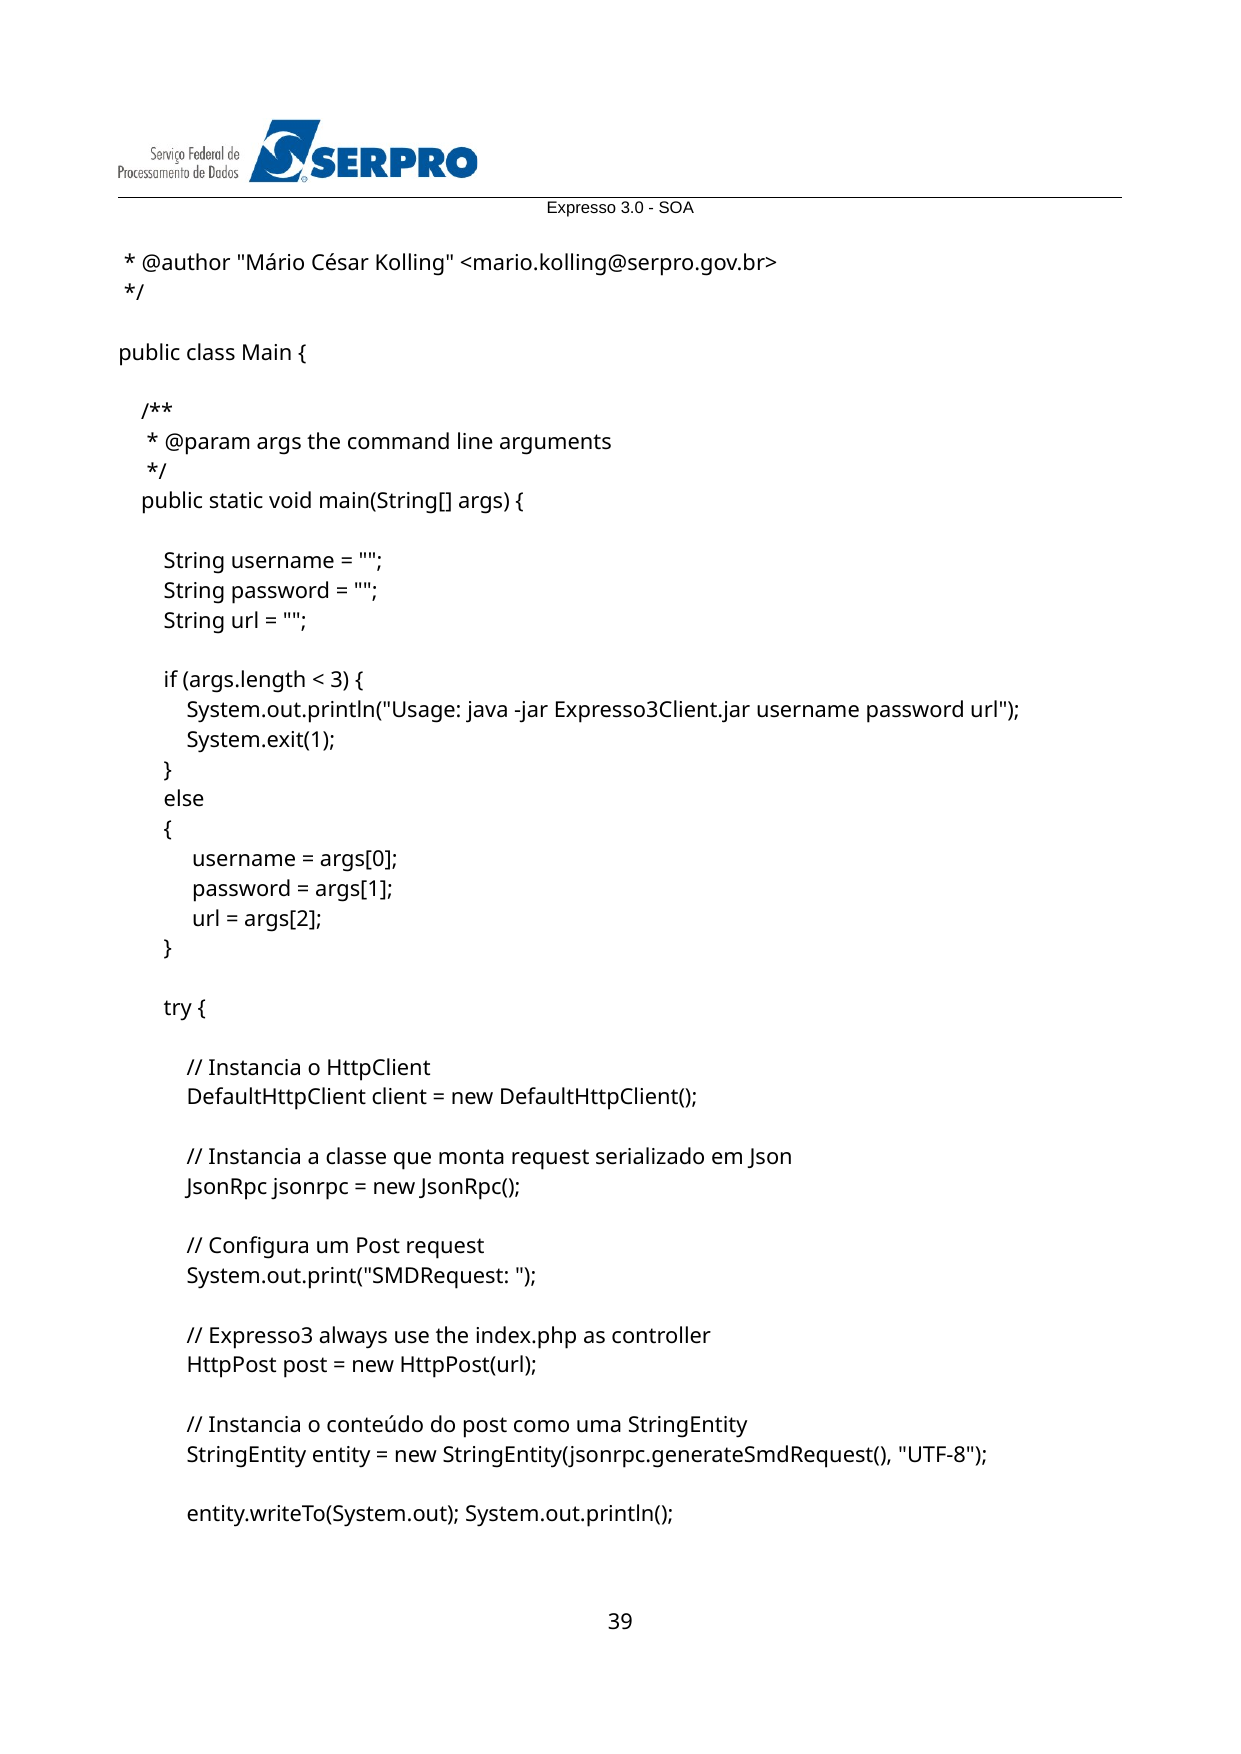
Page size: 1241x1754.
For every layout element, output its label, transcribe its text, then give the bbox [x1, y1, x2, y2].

text HttpPost post = new HttpPost(url); [118, 1349, 1122, 1379]
text // Expresso3 always use the index.php as controller [118, 1320, 1122, 1349]
text // Instancia a classe que monta request serializado em Json [118, 1141, 1122, 1171]
text { [118, 813, 1122, 843]
text } [118, 754, 1122, 783]
text * @param args the command line arguments [118, 426, 1122, 456]
text // Instancia o HttpClient [118, 1052, 1122, 1081]
picture [118, 118, 478, 183]
text username = args[0]; [118, 843, 1122, 873]
text StringEntity entity = new StringEntity(jsonrpc.generateSmdRequest(), "UTF-8"); [118, 1439, 1122, 1469]
text * @author "Mário César Kolling" <mario.kolling@serpro.gov.br> [118, 247, 1122, 277]
text password = args[1]; [118, 873, 1122, 903]
text String password = ""; [118, 575, 1122, 605]
text */ [118, 277, 1122, 307]
text } [118, 932, 1122, 962]
text if (args.length < 3) { [118, 664, 1122, 694]
text else [118, 783, 1122, 813]
text entity.writeTo(System.out); System.out.println(); [118, 1498, 1122, 1528]
text public class Main { [118, 337, 1122, 366]
text */ [118, 456, 1122, 486]
text DefaultHttpClient client = new DefaultHttpClient(); [118, 1081, 1122, 1111]
text // Configura um Post request [118, 1230, 1122, 1260]
text System.exit(1); [118, 724, 1122, 754]
text String username = ""; [118, 545, 1122, 575]
text url = args[2]; [118, 903, 1122, 932]
text /** [118, 396, 1122, 426]
text JsonRpc jsonrpc = new JsonRpc(); [118, 1171, 1122, 1201]
text // Instancia o conteúdo do post como uma StringEntity [118, 1409, 1122, 1439]
text try { [118, 992, 1122, 1022]
text String url = ""; [118, 605, 1122, 634]
text System.out.println("Usage: java -jar Expresso3Client.jar username password url"); [118, 694, 1122, 724]
text public static void main(String[] args) { [118, 486, 1122, 515]
text System.out.print("SMDRequest: "); [118, 1260, 1122, 1290]
